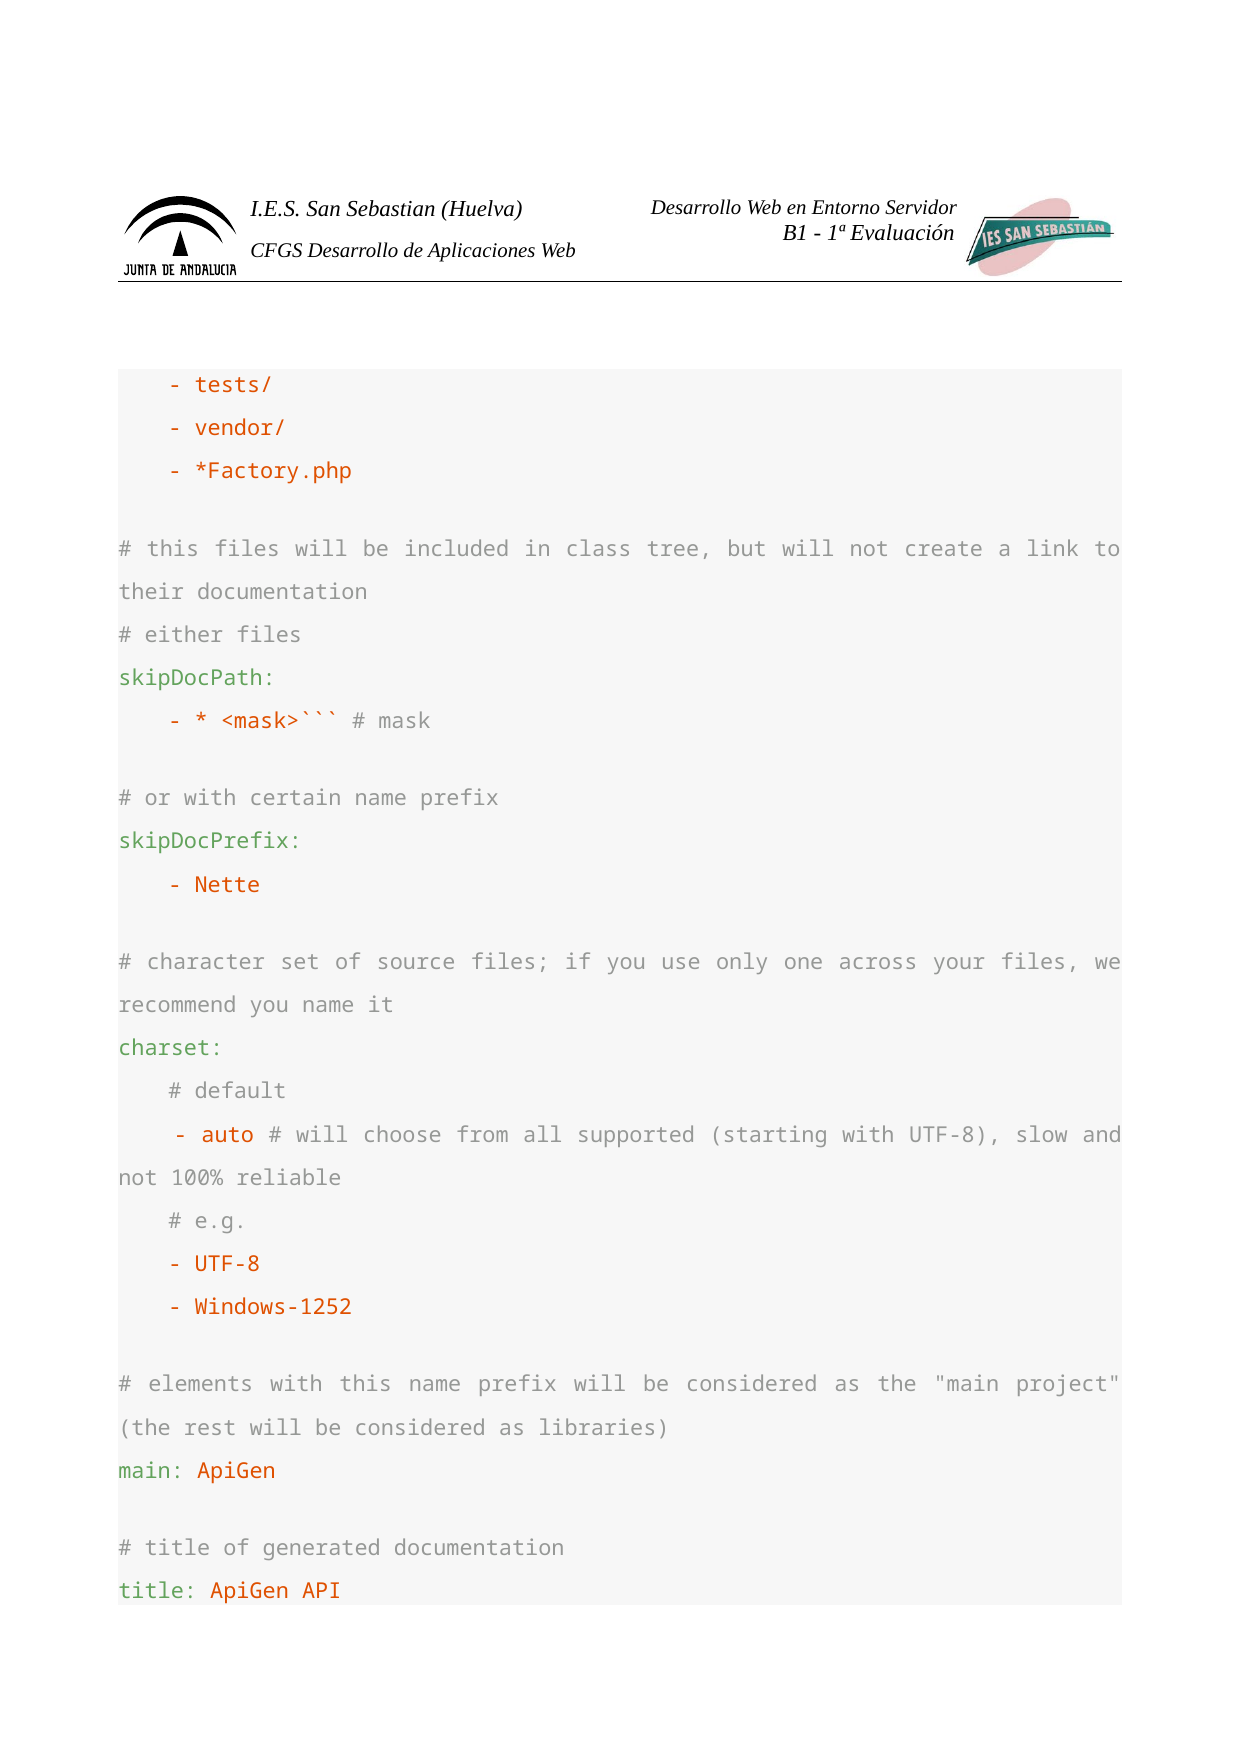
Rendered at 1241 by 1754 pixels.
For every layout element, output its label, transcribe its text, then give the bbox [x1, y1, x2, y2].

text - Windows-1252 [118, 1291, 1122, 1321]
text - Nette [118, 869, 1122, 898]
text # e.g. [118, 1205, 1122, 1234]
text - *Factory.php [118, 455, 1122, 485]
text # or with certain name prefix [118, 782, 1122, 812]
text - * <mask>``` # mask [118, 705, 1122, 735]
text - auto # will choose from all supported (starting with UTF-8), slow and not 100% reliable [118, 1118, 1122, 1191]
text skipDocPrefix: [118, 826, 1122, 855]
text title: ApiGen API [118, 1575, 1122, 1605]
text - vendor/ [118, 412, 1122, 442]
picture [963, 195, 1117, 277]
text # this files will be included in class tree, but will not create a link to their documentation [118, 532, 1122, 605]
text charset: [118, 1032, 1122, 1062]
text # character set of source files; if you use only one across your files, we recommend you name it [118, 946, 1122, 1019]
text - UTF-8 [118, 1248, 1122, 1278]
text # elements with this name prefix will be considered as the "main project" (the rest will be considered as libraries) [118, 1368, 1122, 1441]
text # default [118, 1075, 1122, 1105]
text skipDocPath: [118, 662, 1122, 692]
text main: ApiGen [118, 1455, 1122, 1484]
text # title of generated documentation [118, 1532, 1122, 1562]
text - tests/ [118, 369, 1122, 399]
text # either files [118, 619, 1122, 648]
